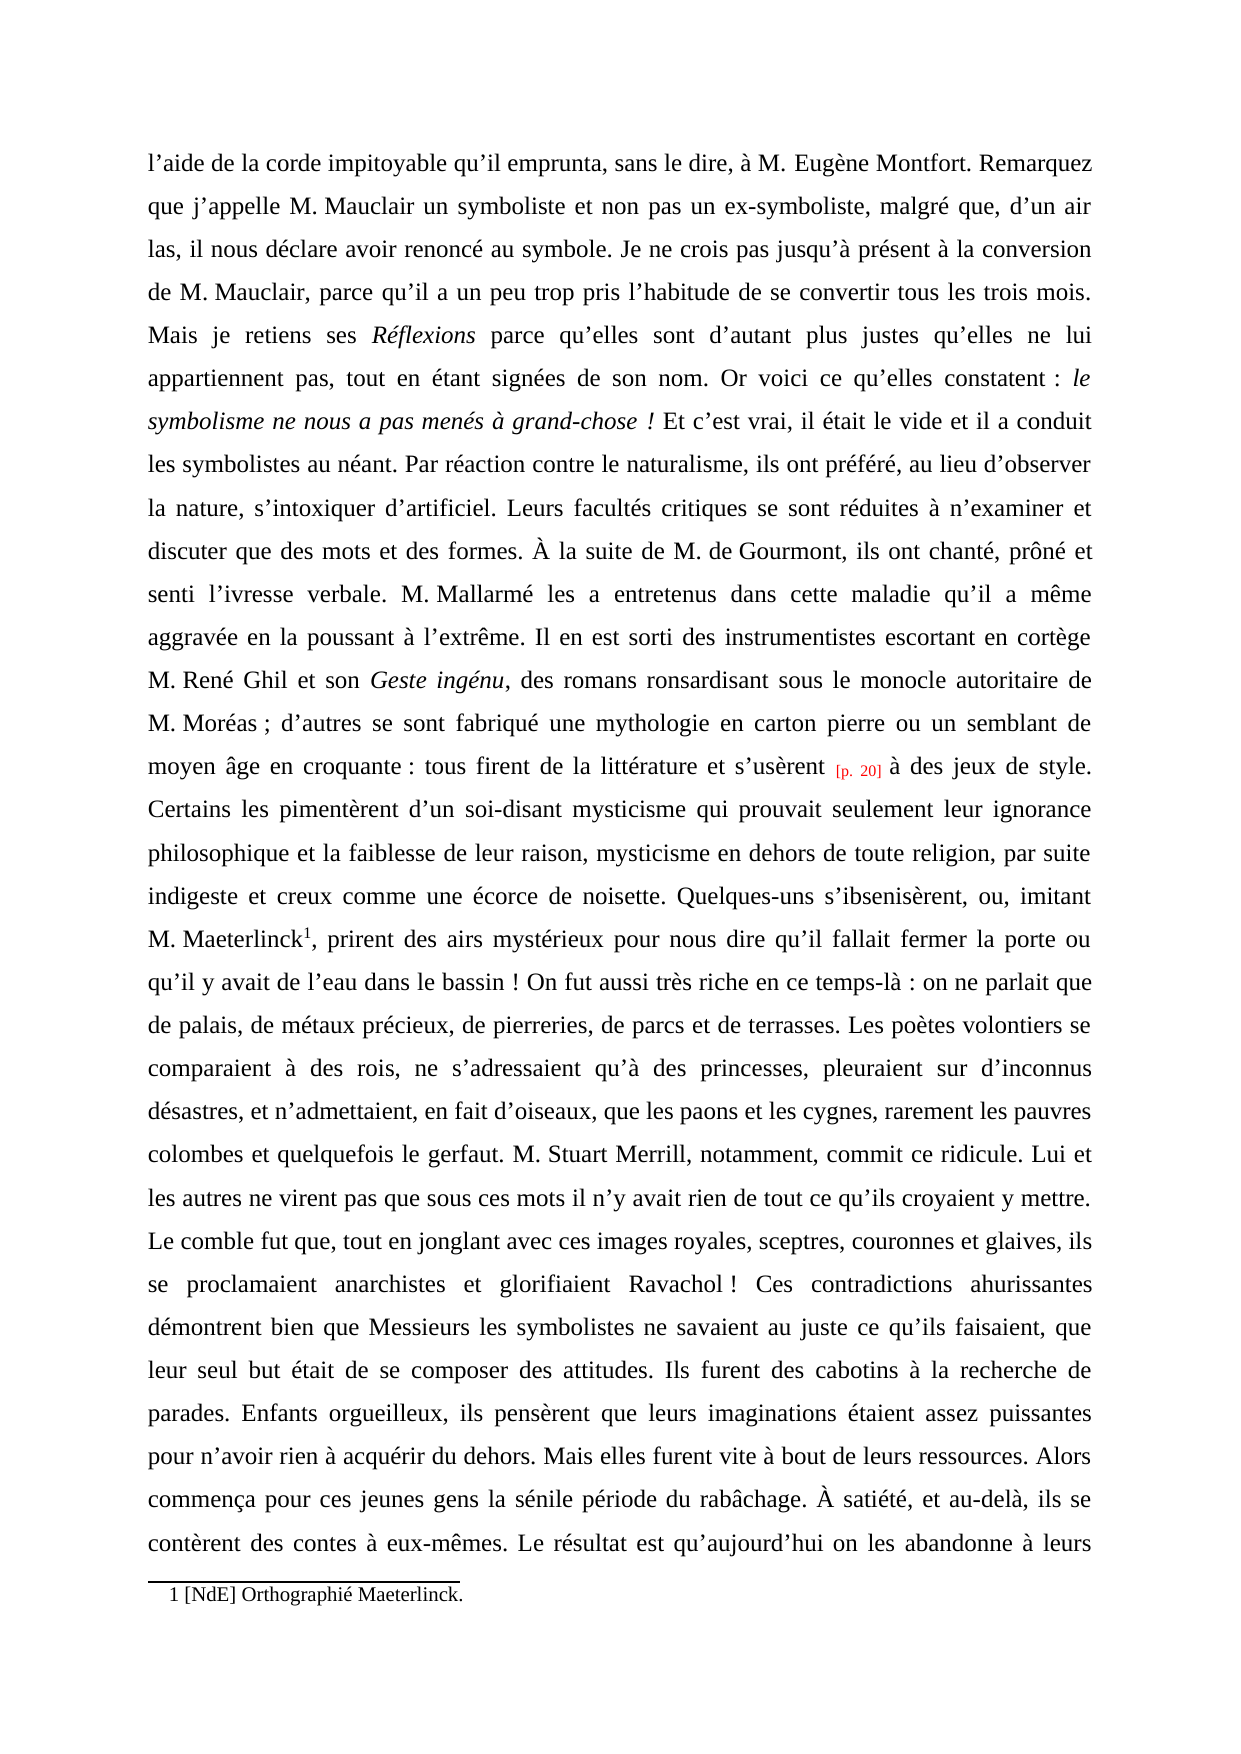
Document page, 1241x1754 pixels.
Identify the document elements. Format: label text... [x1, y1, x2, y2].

text l’aide de la corde impitoyable qu’il emprunta, sans le dire, à M. Eugène Montfort. Remarquez que j’appelle M. Mauclair un symboliste et non pas un ex-symboliste, malgré que, d’un air las, il nous déclare avoir renoncé au symbole. Je ne crois pas jusqu’à présent à la conversion de M. Mauclair, parce qu’il a un peu trop pris l’habitude de se convertir tous les trois mois. Mais je retiens ses Réflexions parce qu’elles sont d’autant plus justes qu’elles ne lui appartiennent pas, tout en étant signées de son nom. Or voici ce qu’elles constatent : le symbolisme ne nous a pas menés à grand-chose ! Et c’est vrai, il était le vide et il a conduit les symbolistes au néant. Par réaction contre le naturalisme, ils ont préféré, au lieu d’observer la nature, s’intoxiquer d’artificiel. Leurs facultés critiques se sont réduites à n’examiner et discuter que des mots et des formes. À la suite de M. de Gourmont, ils ont chanté, prôné et senti l’ivresse verbale. M. Mallarmé les a entretenus dans cette maladie qu’il a même aggravée en la poussant à l’extrême. Il en est sorti des instrumentistes escortant en cortège M. René Ghil et son Geste ingénu, des romans ronsardisant sous le monocle autoritaire de M. Moréas ; d’autres se sont fabriqué une mythologie en carton pierre ou un semblant de moyen âge en croquante : tous firent de la littérature et s’usèrent [p. 20] à des jeux de style. Certains les pimentèrent d’un soi-disant mysticisme qui prouvait seulement leur ignorance philosophique et la faiblesse de leur raison, mysticisme en dehors de toute religion, par suite indigeste et creux comme une écorce de noisette. Quelques-uns s’ibsenisèrent, ou, imitant M. Maeterlinck, prirent des airs mystérieux pour nous dire qu’il fallait fermer la porte ou qu’il y avait de l’eau dans le bassin ! On fut aussi très riche en ce temps-là : on ne parlait que de palais, de métaux précieux, de pierreries, de parcs et de terrasses. Les poètes volontiers se comparaient à des rois, ne s’adressaient qu’à des princesses, pleuraient sur d’inconnus désastres, et n’admettaient, en fait d’oiseaux, que les paons et les cygnes, rarement les pauvres colombes et quelquefois le gerfaut. M. Stuart Merrill, notamment, commit ce ridicule. Lui et les autres ne virent pas que sous ces mots il n’y avait rien de tout ce qu’ils croyaient y mettre. Le comble fut que, tout en jonglant avec ces images royales, sceptres, couronnes et glaives, ils se proclamaient anarchistes et glorifiaient Ravachol ! Ces contradictions ahurissantes démontrent bien que Messieurs les symbolistes ne savaient au juste ce qu’ils faisaient, que leur seul but était de se composer des attitudes. Ils furent des cabotins à la recherche de parades. Enfants orgueilleux, ils pensèrent que leurs imaginations étaient assez puissantes pour n’avoir rien à acquérir du dehors. Mais elles furent vite à bout de leurs ressources. Alors commença pour ces jeunes gens la sénile période du rabâchage. À satiété, et au-delà, ils se contèrent des contes à eux-mêmes. Le résultat est qu’aujourd’hui on les abandonne à leurs [148, 148, 1093, 1556]
text [NdE] Orthographié Maeterlinck. [148, 1582, 1093, 1606]
